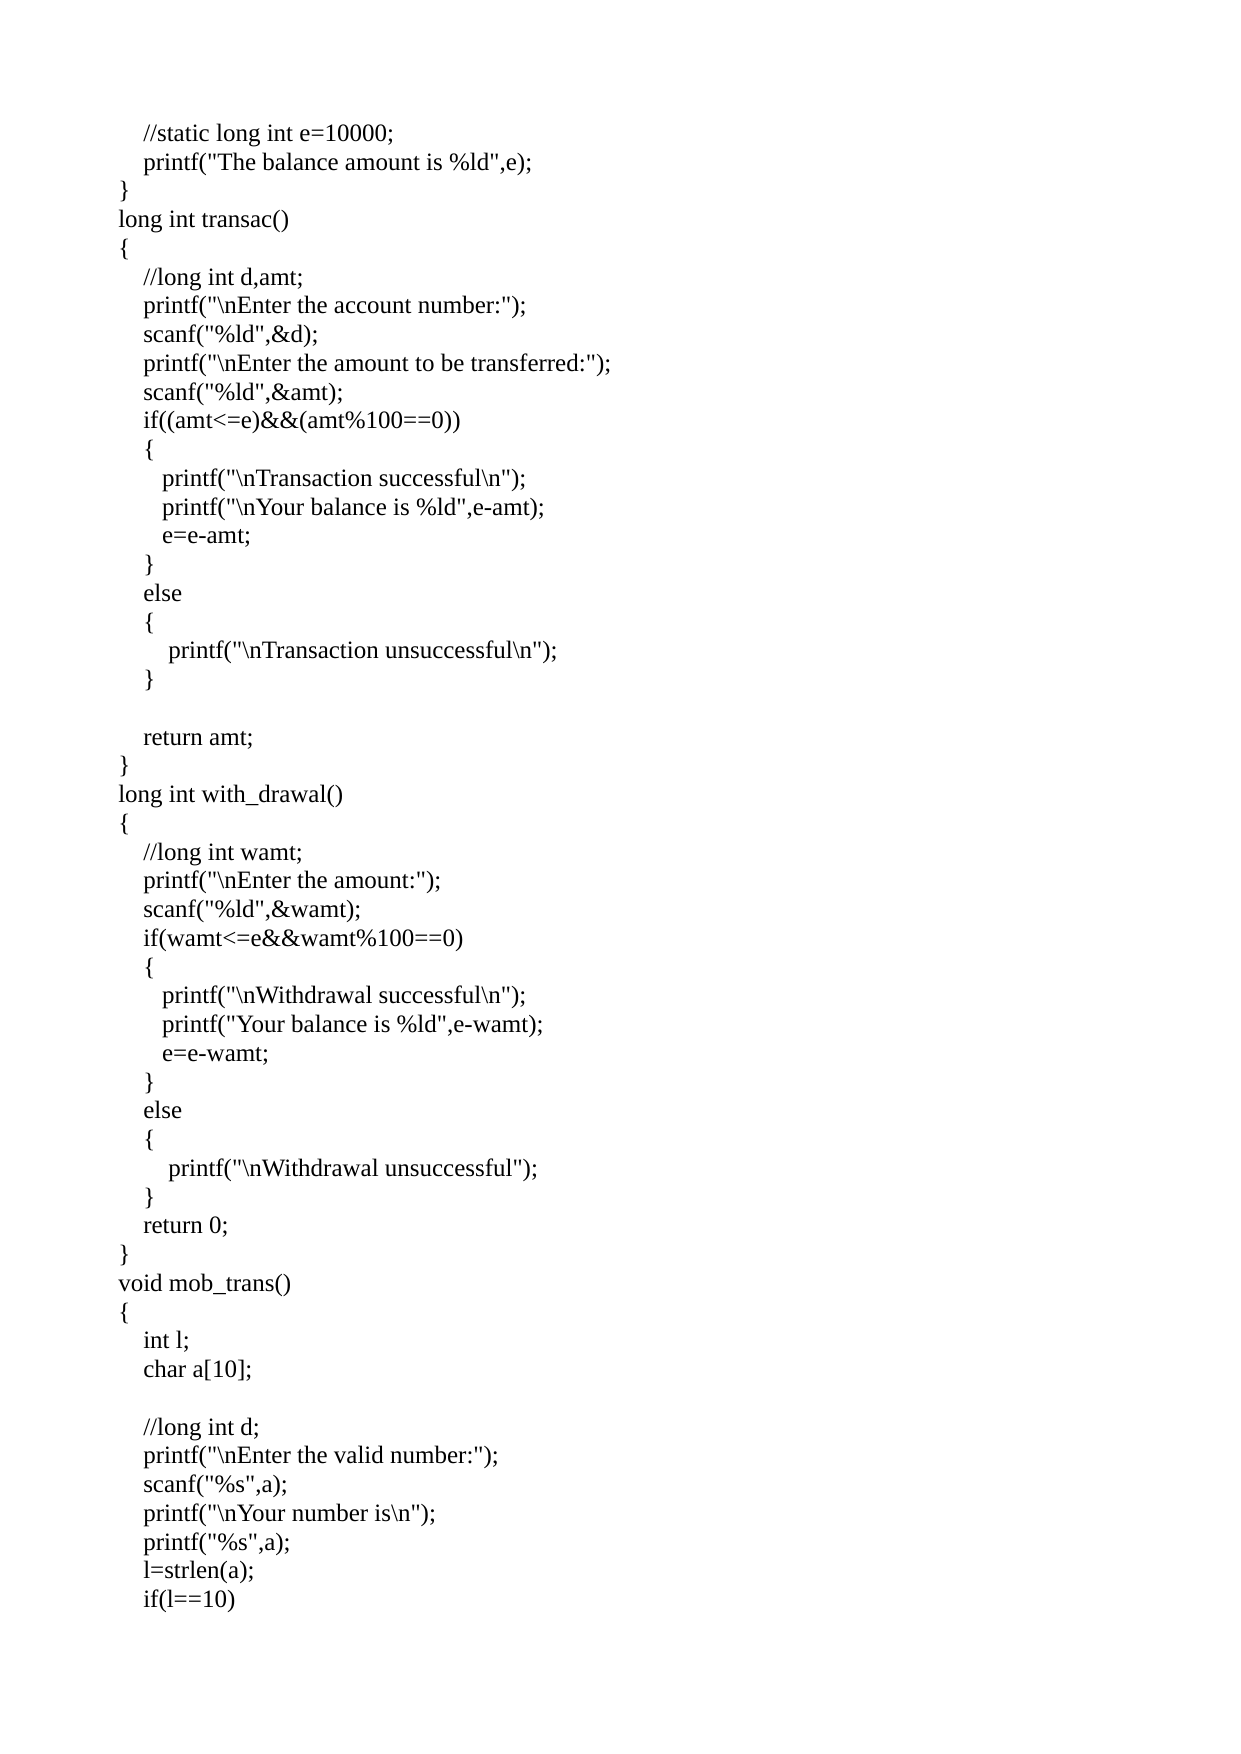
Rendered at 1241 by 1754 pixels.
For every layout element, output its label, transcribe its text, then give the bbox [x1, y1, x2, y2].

text { [118, 434, 1122, 463]
text } [118, 751, 1122, 779]
text scanf("%s",a); [118, 1469, 1122, 1498]
text { [118, 233, 1122, 262]
text printf("Your balance is %ld",e-wamt); [118, 1009, 1122, 1038]
text printf("\nEnter the account number:"); [118, 291, 1122, 319]
text } [118, 176, 1122, 204]
text printf("\nTransaction successful\n"); [118, 463, 1122, 492]
text { [118, 1124, 1122, 1153]
text printf("\nTransaction unsuccessful\n"); [118, 636, 1122, 664]
text if(wamt<=e&&wamt%100==0) [118, 923, 1122, 952]
text e=e-wamt; [118, 1038, 1122, 1067]
text e=e-amt; [118, 521, 1122, 549]
text printf("\nYour number is\n"); [118, 1498, 1122, 1527]
text scanf("%ld",&amt); [118, 377, 1122, 406]
text } [118, 549, 1122, 578]
text printf("\nYour balance is %ld",e-amt); [118, 492, 1122, 521]
text } [118, 1239, 1122, 1268]
text long int with_drawal() [118, 779, 1122, 808]
text { [118, 607, 1122, 636]
text l=strlen(a); [118, 1556, 1122, 1584]
text { [118, 952, 1122, 981]
text } [118, 664, 1122, 693]
text void mob_trans() [118, 1268, 1122, 1297]
text printf("\nEnter the amount:"); [118, 866, 1122, 894]
text int l; [118, 1326, 1122, 1354]
text return 0; [118, 1211, 1122, 1239]
text else [118, 1096, 1122, 1124]
text if((amt<=e)&&(amt%100==0)) [118, 406, 1122, 434]
text printf("\nWithdrawal successful\n"); [118, 981, 1122, 1009]
text //long int d,amt; [118, 262, 1122, 291]
text //long int d; [118, 1412, 1122, 1441]
text if(l==10) [118, 1584, 1122, 1613]
text scanf("%ld",&wamt); [118, 894, 1122, 923]
text printf("The balance amount is %ld",e); [118, 147, 1122, 176]
text } [118, 1182, 1122, 1211]
text long int transac() [118, 204, 1122, 233]
text scanf("%ld",&d); [118, 319, 1122, 348]
text printf("\nEnter the amount to be transferred:"); [118, 348, 1122, 377]
text } [118, 1067, 1122, 1096]
text else [118, 578, 1122, 607]
text { [118, 1297, 1122, 1326]
text printf("\nEnter the valid number:"); [118, 1441, 1122, 1469]
text return amt; [118, 722, 1122, 751]
text printf("%s",a); [118, 1527, 1122, 1556]
text //static long int e=10000; [118, 118, 1122, 147]
text char a[10]; [118, 1354, 1122, 1383]
text printf("\nWithdrawal unsuccessful"); [118, 1153, 1122, 1182]
text //long int wamt; [118, 837, 1122, 866]
text { [118, 808, 1122, 837]
